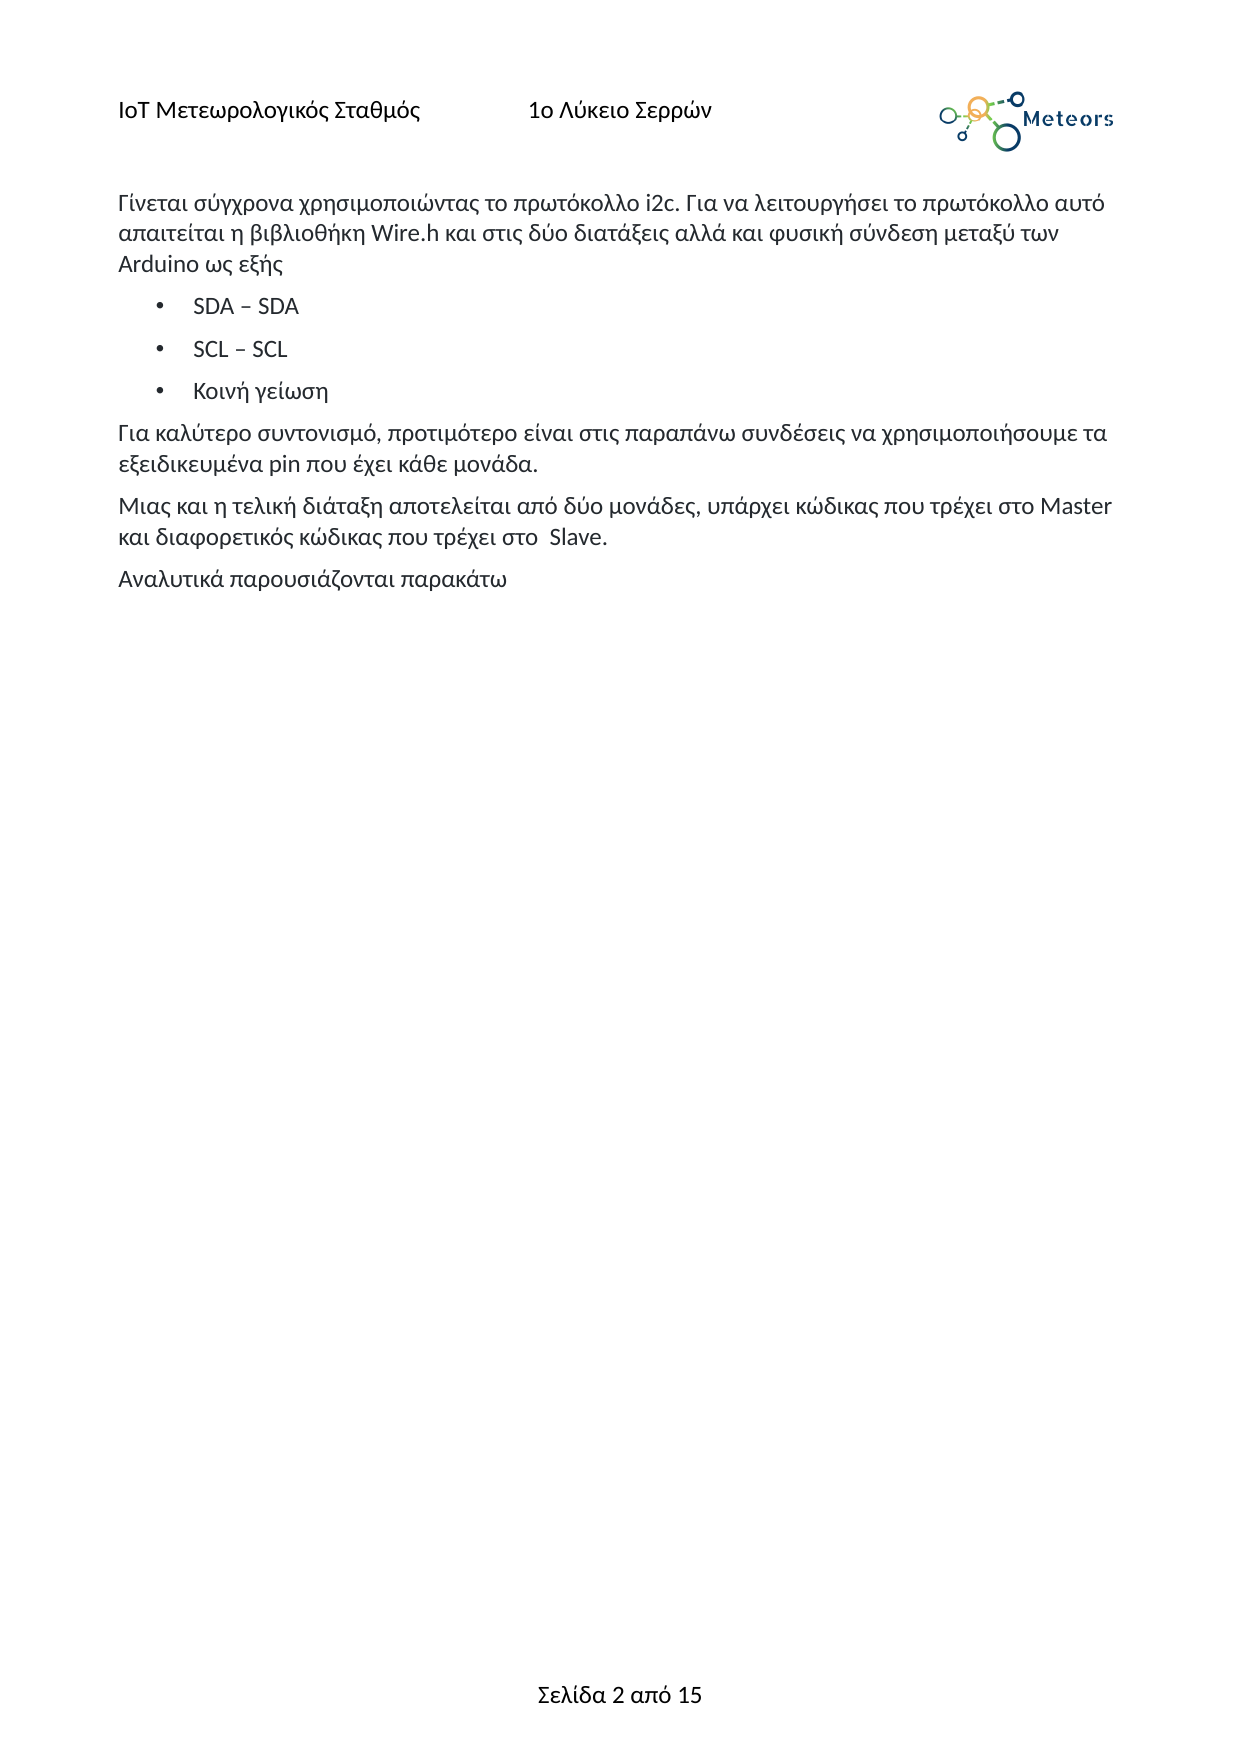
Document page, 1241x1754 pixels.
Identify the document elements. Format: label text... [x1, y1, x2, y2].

text Αναλυτικά παρουσιάζονται παρακάτω [118, 563, 1122, 594]
text Για καλύτερο συντονισμό, προτιμότερο είναι στις παραπάνω συνδέσεις να χρησιμοποιήσουμε τα εξειδικευμένα pin που έχει κάθε μονάδα. [118, 418, 1122, 479]
text Μιας και η τελική διάταξη αποτελείται από δύο μονάδες, υπάρχει κώδικας που τρέχει στο Master και διαφορετικός κώδικας που τρέχει στο Slave. [118, 491, 1122, 552]
list SCL – SCL [156, 333, 1122, 363]
text Γίνεται σύγχρονα χρησιμοποιώντας το πρωτόκολλο i2c. Για να λειτουργήσει το πρωτόκολλο αυτό απαιτείται η βιβλιοθήκη Wire.h και στις δύο διατάξεις αλλά και φυσική σύνδεση μεταξύ των Arduino ως εξής [118, 187, 1122, 278]
list Κοινή γείωση [156, 375, 1122, 406]
list SDA – SDA [156, 290, 1122, 321]
picture [924, 79, 1122, 158]
